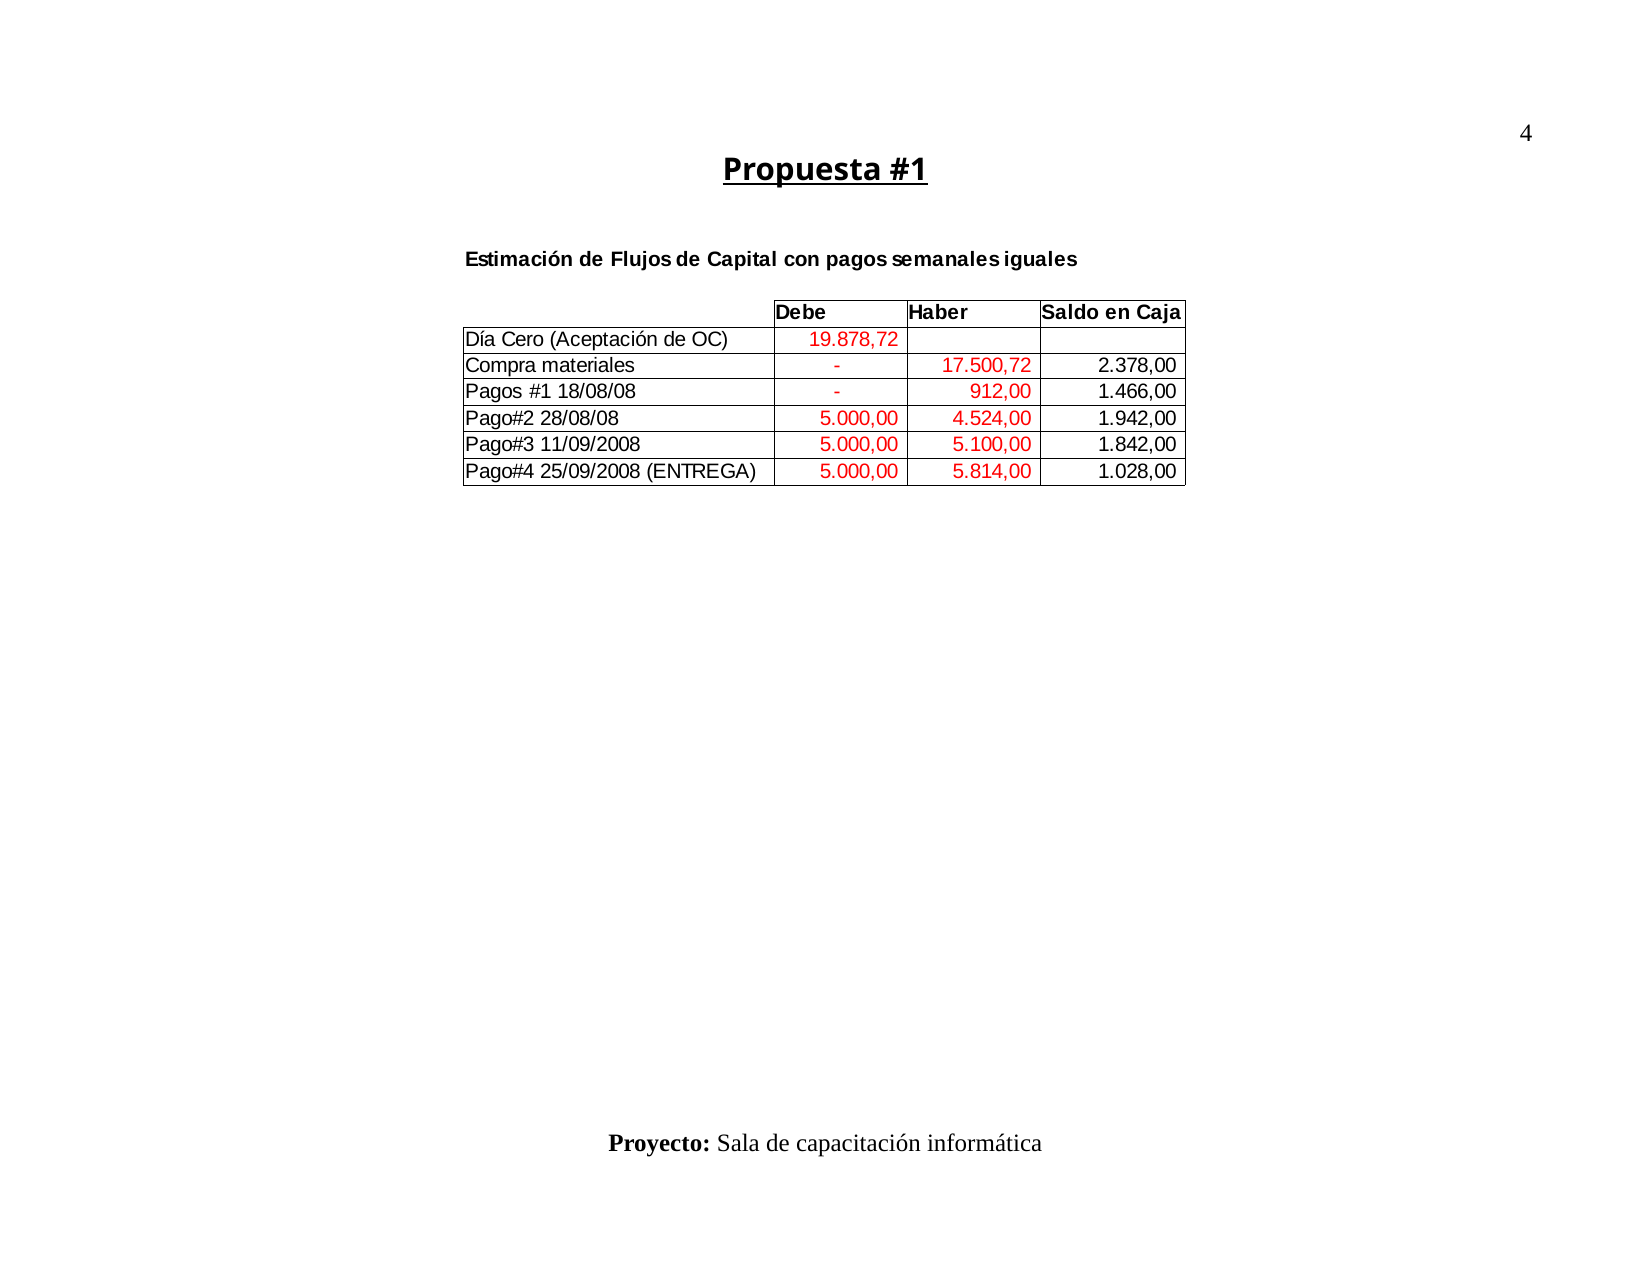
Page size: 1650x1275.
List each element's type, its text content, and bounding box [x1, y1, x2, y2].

text 9 [118, 118, 1532, 147]
text Propuesta #1 [118, 147, 1532, 189]
